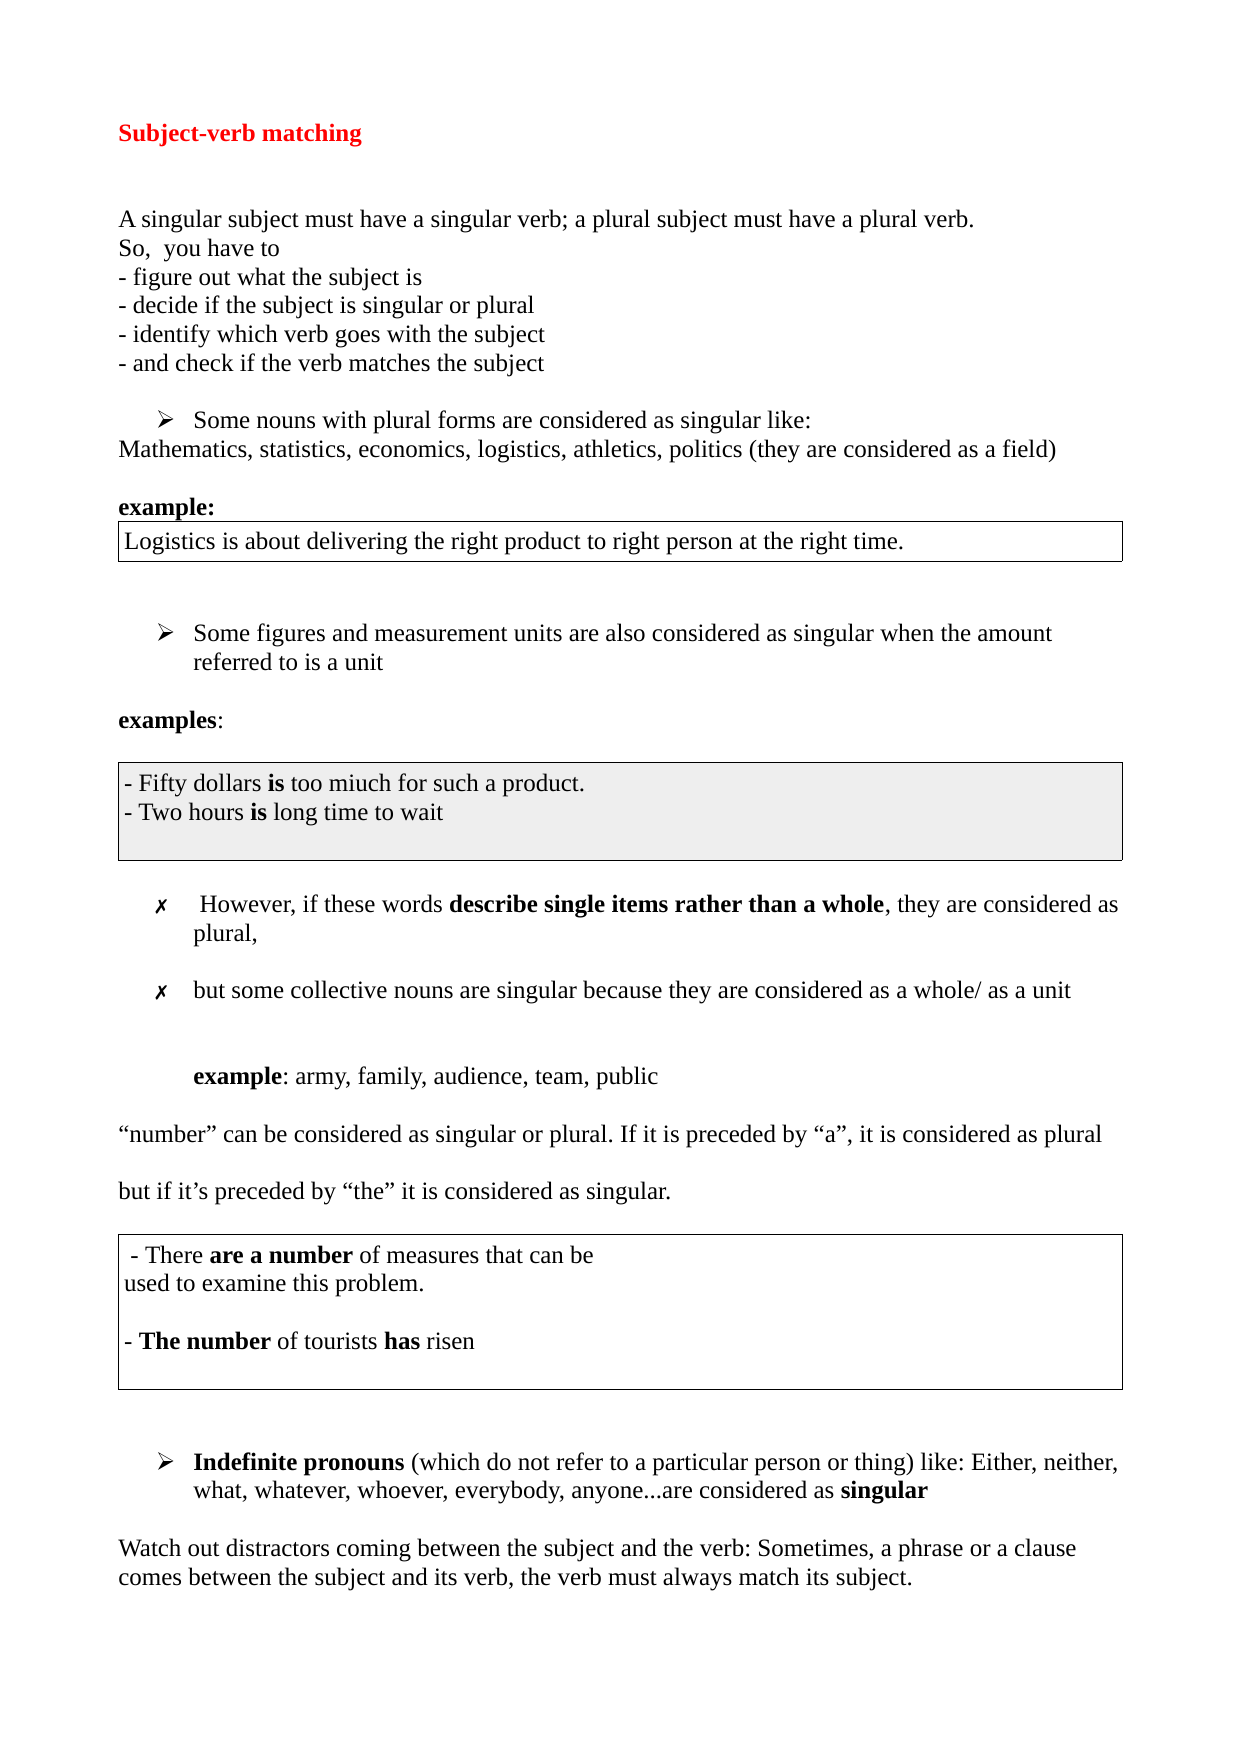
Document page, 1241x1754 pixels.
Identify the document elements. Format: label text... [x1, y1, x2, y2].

table_header - Fifty dollars is too miuch for such a product. - Two hours is long time to wait [119, 763, 1122, 860]
text A singular subject must have a singular verb; a plural subject must have a plural verb. [118, 204, 1122, 233]
table_header - There are a number of measures that can be used to examine this problem. - The number of tourists has risen [119, 1235, 1122, 1389]
list However, if these words describe single items rather than a whole, they are considered as plural, [156, 889, 1122, 946]
text examples: [118, 705, 1122, 733]
text Mathematics, statistics, economics, logistics, athletics, politics (they are considered as a field) [118, 434, 1122, 463]
text - figure out what the subject is [118, 262, 1122, 291]
text So, you have to [118, 233, 1122, 262]
table_header Logistics is about delivering the right product to right person at the right time. [119, 522, 1122, 561]
text - identify which verb goes with the subject [118, 319, 1122, 348]
text example: [118, 492, 1122, 521]
text “number” can be considered as singular or plural. If it is preceded by “a”, it is considered as plural [118, 1119, 1122, 1148]
text - decide if the subject is singular or plural [118, 291, 1122, 319]
list Indefinite pronouns (which do not refer to a particular person or thing) like: Either, neither, what, whatever, whoever, everybody, anyone...are considered as singular [156, 1447, 1122, 1504]
list example: army, family, audience, team, public [156, 1061, 1122, 1090]
list but some collective nouns are singular because they are considered as a whole/ as a unit [156, 975, 1122, 1004]
text but if it’s preceded by “the” it is considered as singular. [118, 1176, 1122, 1205]
text Watch out distractors coming between the subject and the verb: Sometimes, a phrase or a clause comes between the subject and its verb, the verb must always match its subject. [118, 1533, 1122, 1591]
list Some figures and measurement units are also considered as singular when the amount referred to is a unit [156, 618, 1122, 676]
text Subject-verb matching [118, 118, 1122, 147]
list Some nouns with plural forms are considered as singular like: [156, 406, 1122, 434]
text - and check if the verb matches the subject [118, 348, 1122, 377]
